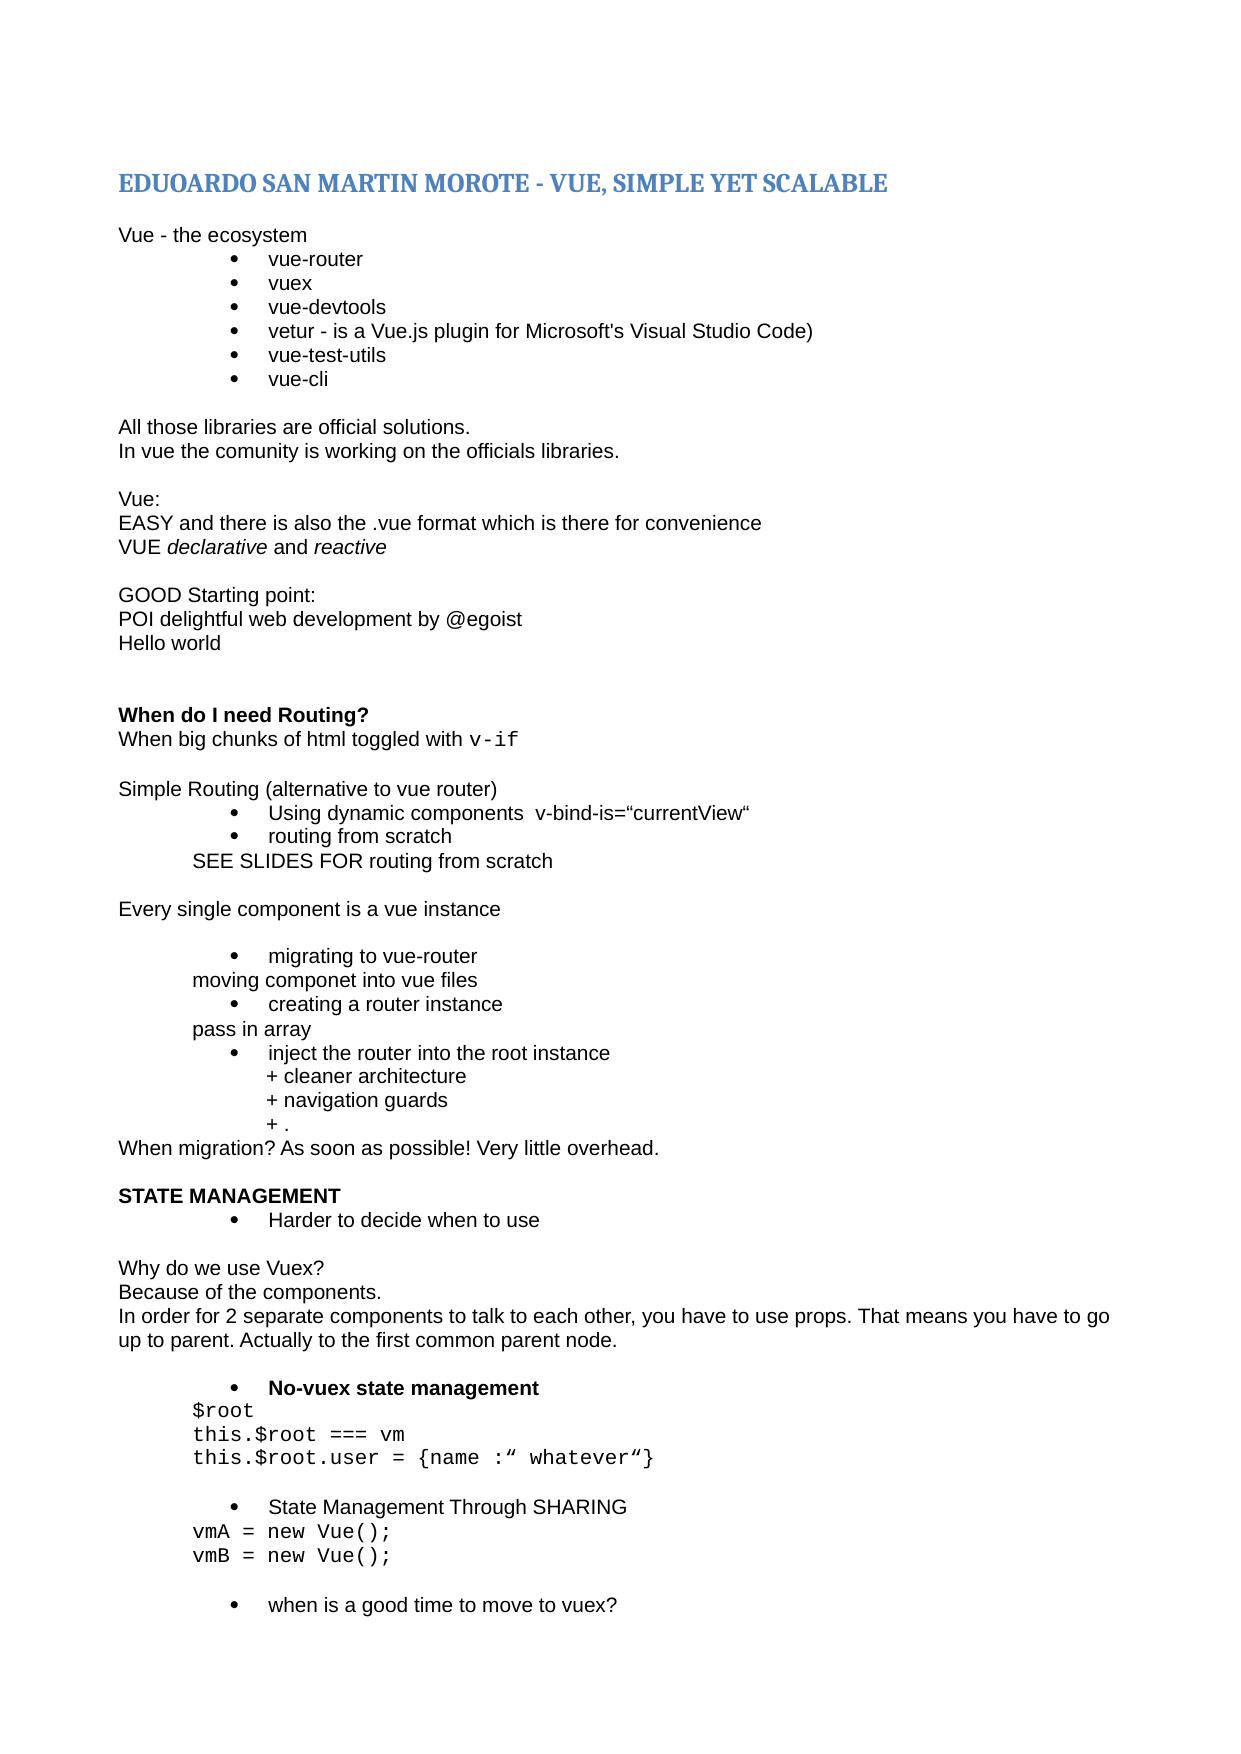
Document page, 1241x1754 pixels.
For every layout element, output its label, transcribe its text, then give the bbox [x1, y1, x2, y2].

text Vue: [118, 487, 1122, 511]
text + cleaner architecture [192, 1064, 1122, 1088]
text STATE MANAGEMENT [118, 1184, 1122, 1208]
list vetur - is a Vue.js plugin for Microsoft's Visual Studio Code) [231, 319, 1122, 343]
text $root [192, 1400, 1122, 1424]
text SEE SLIDES FOR routing from scratch [118, 848, 1122, 872]
text + navigation guards [192, 1088, 1122, 1112]
list routing from scratch [231, 824, 1122, 848]
list vue-cli [231, 367, 1122, 391]
text When big chunks of html toggled with v-if [118, 727, 1122, 752]
subtitle EDUOARDO SAN MARTIN MOROTE - VUE, SIMPLE YET SCALABLE [118, 168, 1122, 199]
list when is a good time to move to vuex? [231, 1592, 1122, 1616]
list creating a router instance [231, 992, 1122, 1016]
text moving componet into vue files [118, 968, 1122, 992]
text this.$root.user = {name :“ whatever“} [192, 1447, 1122, 1471]
text POI delightful web development by @egoist [118, 607, 1122, 631]
text Why do we use Vuex? [118, 1256, 1122, 1280]
text Vue - the ecosystem [118, 223, 1122, 247]
text GOOD Starting point: [118, 583, 1122, 607]
text Because of the components. [118, 1280, 1122, 1304]
list Using dynamic components v-bind-is=“currentView“ [231, 800, 1122, 824]
text + . [192, 1112, 1122, 1136]
text pass in array [118, 1016, 1122, 1040]
text this.$root === vm [192, 1424, 1122, 1447]
text Simple Routing (alternative to vue router) [118, 776, 1122, 800]
list vue-router [231, 247, 1122, 271]
text vmA = new Vue(); [118, 1519, 1122, 1545]
list Harder to decide when to use [231, 1208, 1122, 1232]
text Hello world [118, 631, 1122, 655]
text In vue the comunity is working on the officials libraries. [118, 439, 1122, 463]
list vue-devtools [231, 295, 1122, 319]
list migrating to vue-router [231, 944, 1122, 968]
list State Management Through SHARING [231, 1495, 1122, 1519]
list vuex [231, 271, 1122, 295]
text VUE declarative and reactive [118, 535, 1122, 559]
text All those libraries are official solutions. [118, 415, 1122, 439]
text vmB = new Vue(); [118, 1545, 1122, 1568]
text When migration? As soon as possible! Very little overhead. [118, 1136, 1122, 1160]
text In order for 2 separate components to talk to each other, you have to use props. That means you have to go up to parent. Actually to the first common parent node. [118, 1304, 1122, 1352]
text When do I need Routing? [118, 703, 1122, 727]
text Every single component is a vue instance [118, 896, 1122, 920]
list No-vuex state management [231, 1376, 1122, 1400]
text EASY and there is also the .vue format which is there for convenience [118, 511, 1122, 535]
list inject the router into the root instance [231, 1040, 1122, 1064]
list vue-test-utils [231, 343, 1122, 367]
